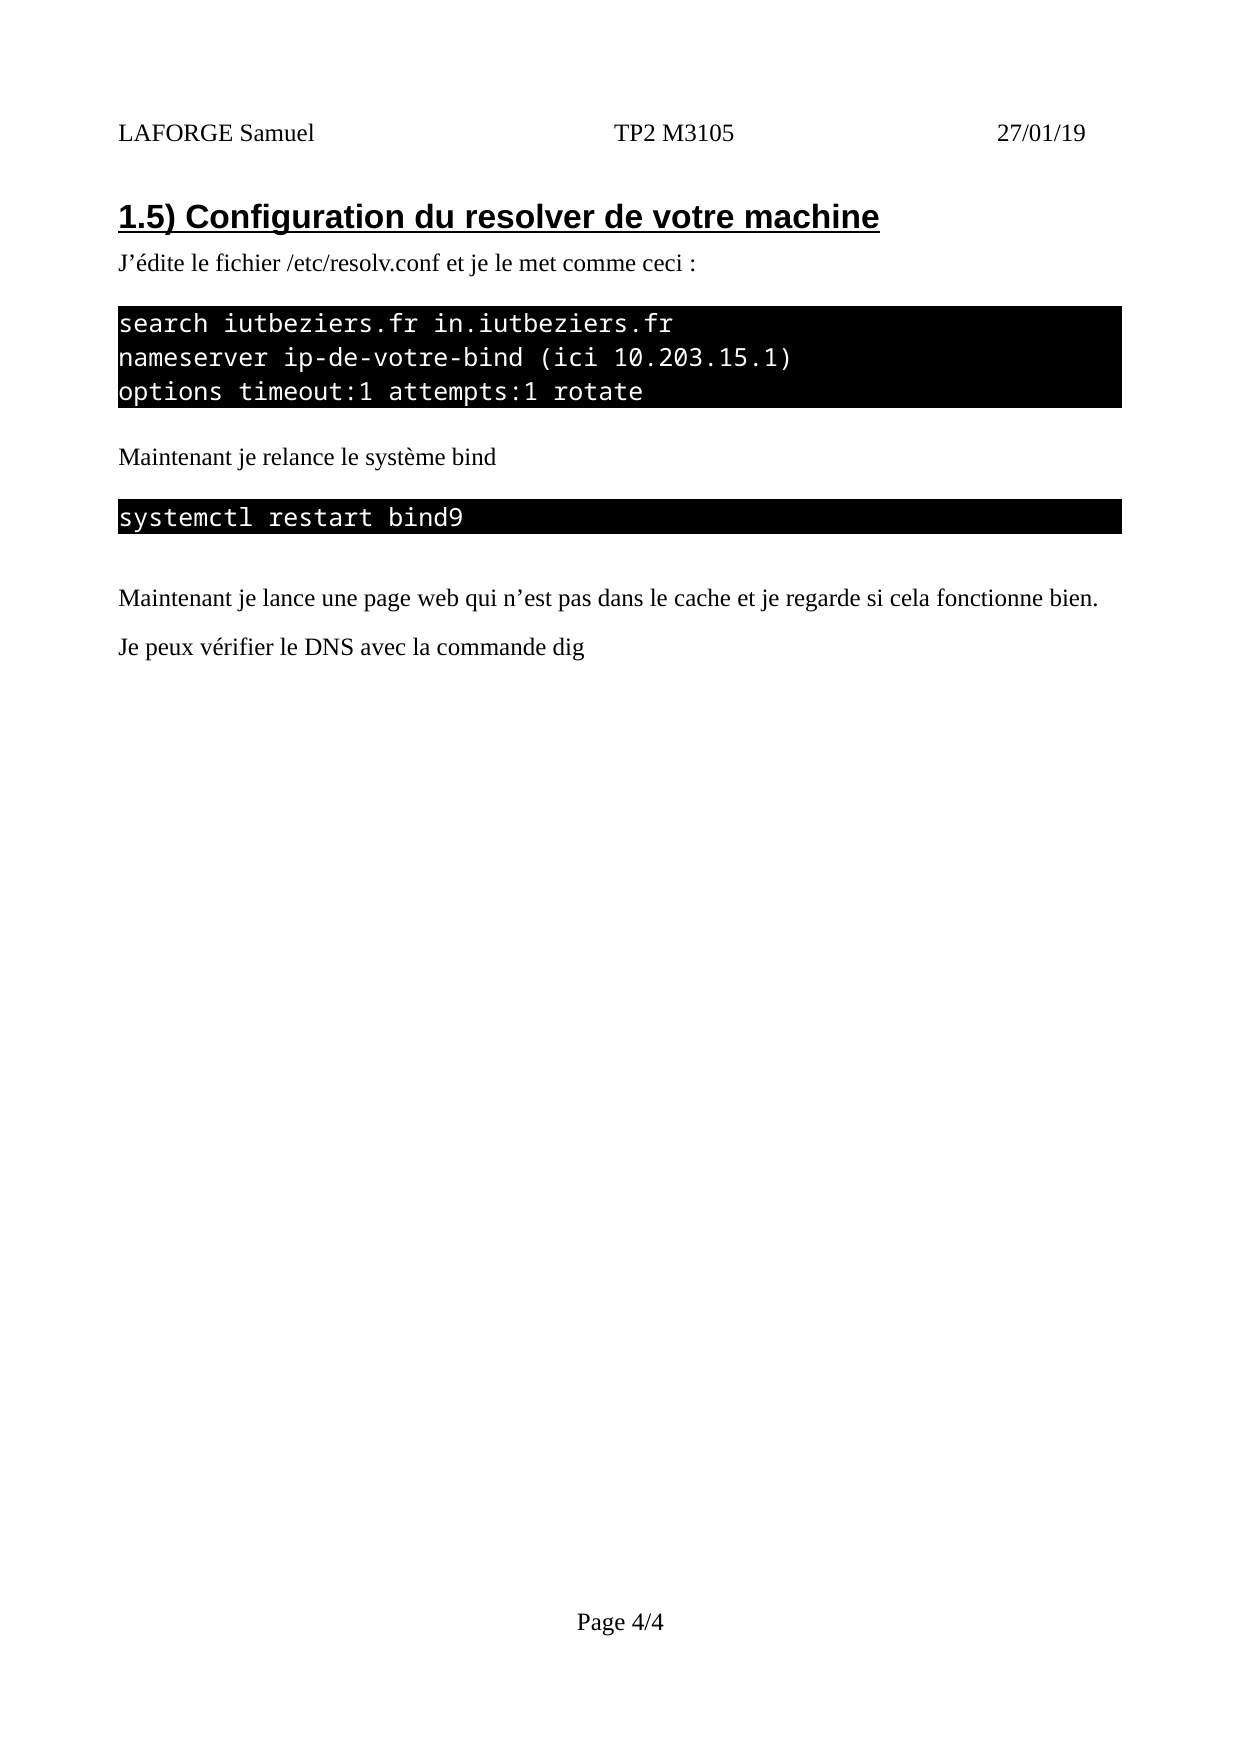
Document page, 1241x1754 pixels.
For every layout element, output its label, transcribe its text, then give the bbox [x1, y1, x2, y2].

text J’édite le fichier /etc/resolv.conf et je le met comme ceci : [118, 248, 1122, 277]
text Je peux vérifier le DNS avec la commande dig [118, 632, 1122, 661]
subtitle 1.5) Configuration du resolver de votre machine [118, 197, 1122, 236]
text nameserver ip-de-votre-bind (ici 10.203.15.1) [118, 340, 1122, 374]
text Maintenant je relance le système bind [118, 442, 1122, 471]
text options timeout:1 attempts:1 rotate [118, 374, 1122, 408]
text systemctl restart bind9 [118, 499, 1122, 534]
text Maintenant je lance une page web qui n’est pas dans le cache et je regarde si cela fonctionne bien. [118, 583, 1122, 611]
text search iutbeziers.fr in.iutbeziers.fr [118, 306, 1122, 340]
